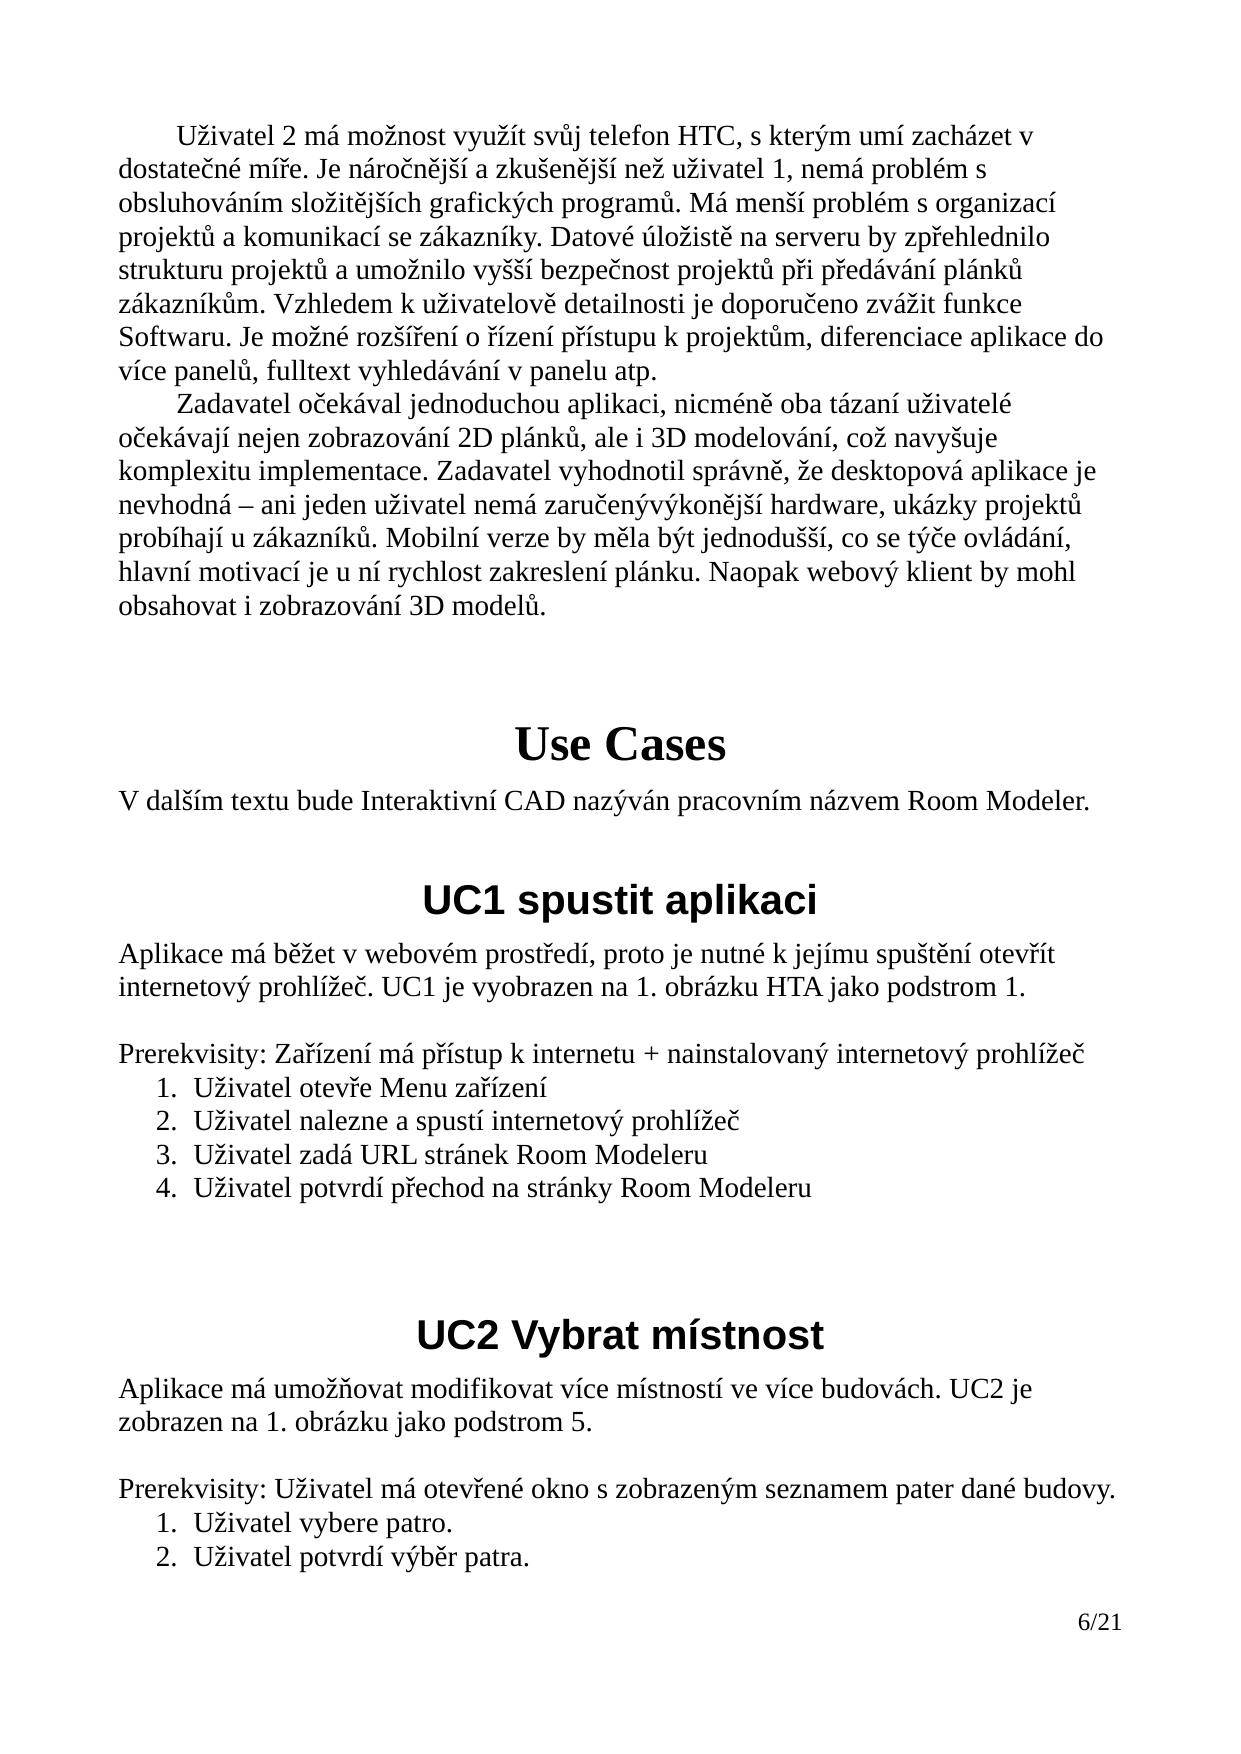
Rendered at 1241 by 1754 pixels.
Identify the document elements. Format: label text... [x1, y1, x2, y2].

list Uživatel otevře Menu zařízení [156, 1070, 1122, 1103]
text Zadavatel očekával jednoduchou aplikaci, nicméně oba tázaní uživatelé očekávají nejen zobrazování 2D plánků, ale i 3D modelování, což navyšuje komplexitu implementace. Zadavatel vyhodnotil správně, že desktopová aplikace je nevhodná – ani jeden uživatel nemá zaručenývýkonější hardware, ukázky projektů probíhají u zákazníků. Mobilní verze by měla být jednodušší, co se týče ovládání, hlavní motivací je u ní rychlost zakreslení plánku. Naopak webový klient by mohl obsahovat i zobrazování 3D modelů. [118, 386, 1122, 621]
subtitle UC1 spustit aplikaci [118, 875, 1122, 923]
text Prerekvisity: Uživatel má otevřené okno s zobrazeným seznamem pater dané budovy. [118, 1472, 1122, 1505]
text Uživatel 2 má možnost využít svůj telefon HTC, s kterým umí zacházet v dostatečné míře. Je náročnější a zkušenější než uživatel 1, nemá problém s obsluhováním složitějších grafických programů. Má menší problém s organizací projektů a komunikací se zákazníky. Datové úložistě na serveru by zpřehlednilo strukturu projektů a umožnilo vyšší bezpečnost projektů při předávání plánků zákazníkům. Vzhledem k uživatelově detailnosti je doporučeno zvážit funkce Softwaru. Je možné rozšíření o řízení přístupu k projektům, diferenciace aplikace do více panelů, fulltext vyhledávání v panelu atp. [118, 118, 1122, 386]
text V dalším textu bude Interaktivní CAD nazýván pracovním názvem Room Modeler. [118, 783, 1122, 817]
subtitle Use Cases [118, 713, 1122, 771]
list Uživatel vybere patro. [156, 1505, 1122, 1539]
list Uživatel zadá URL stránek Room Modeleru [156, 1137, 1122, 1171]
list Uživatel nalezne a spustí internetový prohlížeč [156, 1103, 1122, 1137]
text Aplikace má umožňovat modifikovat více místností ve více budovách. UC2 je zobrazen na 1. obrázku jako podstrom 5. [118, 1371, 1122, 1438]
list Uživatel potvrdí výběr patra. [156, 1539, 1122, 1572]
list Uživatel potvrdí přechod na stránky Room Modeleru [156, 1171, 1122, 1204]
text Prerekvisity: Zařízení má přístup k internetu + nainstalovaný internetový prohlížeč [118, 1036, 1122, 1070]
text Aplikace má běžet v webovém prostředí, proto je nutné k jejímu spuštění otevřít internetový prohlížeč. UC1 je vyobrazen na 1. obrázku HTA jako podstrom 1. [118, 936, 1122, 1003]
subtitle UC2 Vybrat místnost [118, 1311, 1122, 1358]
